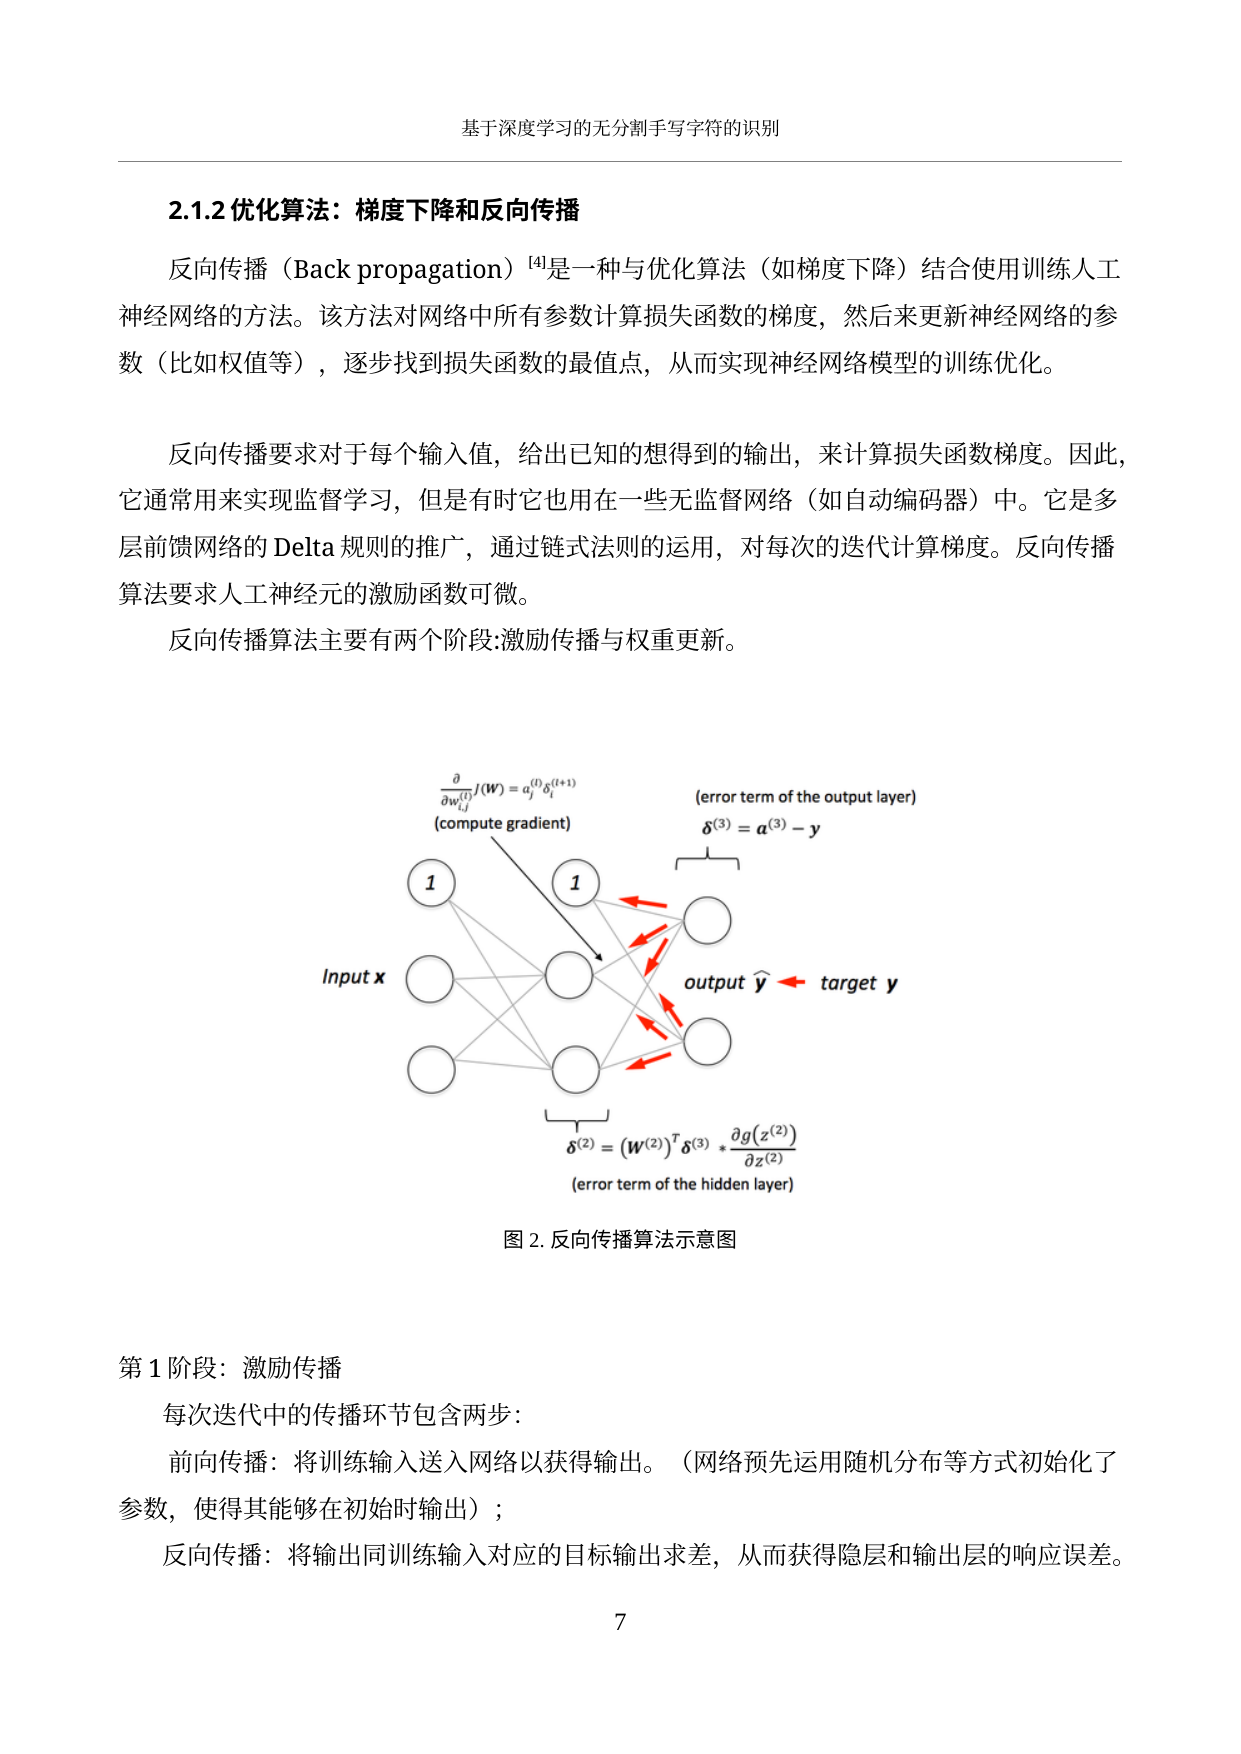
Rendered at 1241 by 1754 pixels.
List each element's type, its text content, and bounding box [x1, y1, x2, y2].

text 图 2. 反向传播算法示意图 [317, 1214, 923, 1250]
text 反向传播要求对于每个输入值，给出已知的想得到的输出，来计算损失函数梯度。因此，它通常用来实现监督学习，但是有时它也用在一些无监督网络（如自动编码器）中。它是多层前馈网络的Delta规则的推广，通过链式法则的运用，对每次的迭代计算梯度。反向传播算法要求人工神经元的激励函数可微。 [118, 434, 1122, 610]
text 反向传播：将输出同训练输入对应的目标输出求差，从而获得隐层和输出层的响应误差。 [118, 1536, 1122, 1572]
text 反向传播算法主要有两个阶段:激励传播与权重更新。 [118, 621, 1122, 657]
text 前向传播：将训练输入送入网络以获得输出。（网络预先运用随机分布等方式初始化了参数，使得其能够在初始时输出）； [118, 1443, 1122, 1525]
subtitle 2.1.2优化算法：梯度下降和反向传播 [118, 190, 1122, 227]
picture [317, 770, 923, 1214]
text 反向传播（Back propagation）[4]是一种与优化算法（如梯度下降）结合使用训练人工神经网络的方法。该方法对网络中所有参数计算损失函数的梯度，然后来更新神经网络的参数（比如权值等），逐步找到损失函数的最值点，从而实现神经网络模型的训练优化。 [118, 250, 1122, 379]
text 每次迭代中的传播环节包含两步： [118, 1396, 1122, 1432]
text 第1阶段：激励传播 [118, 1349, 1122, 1385]
